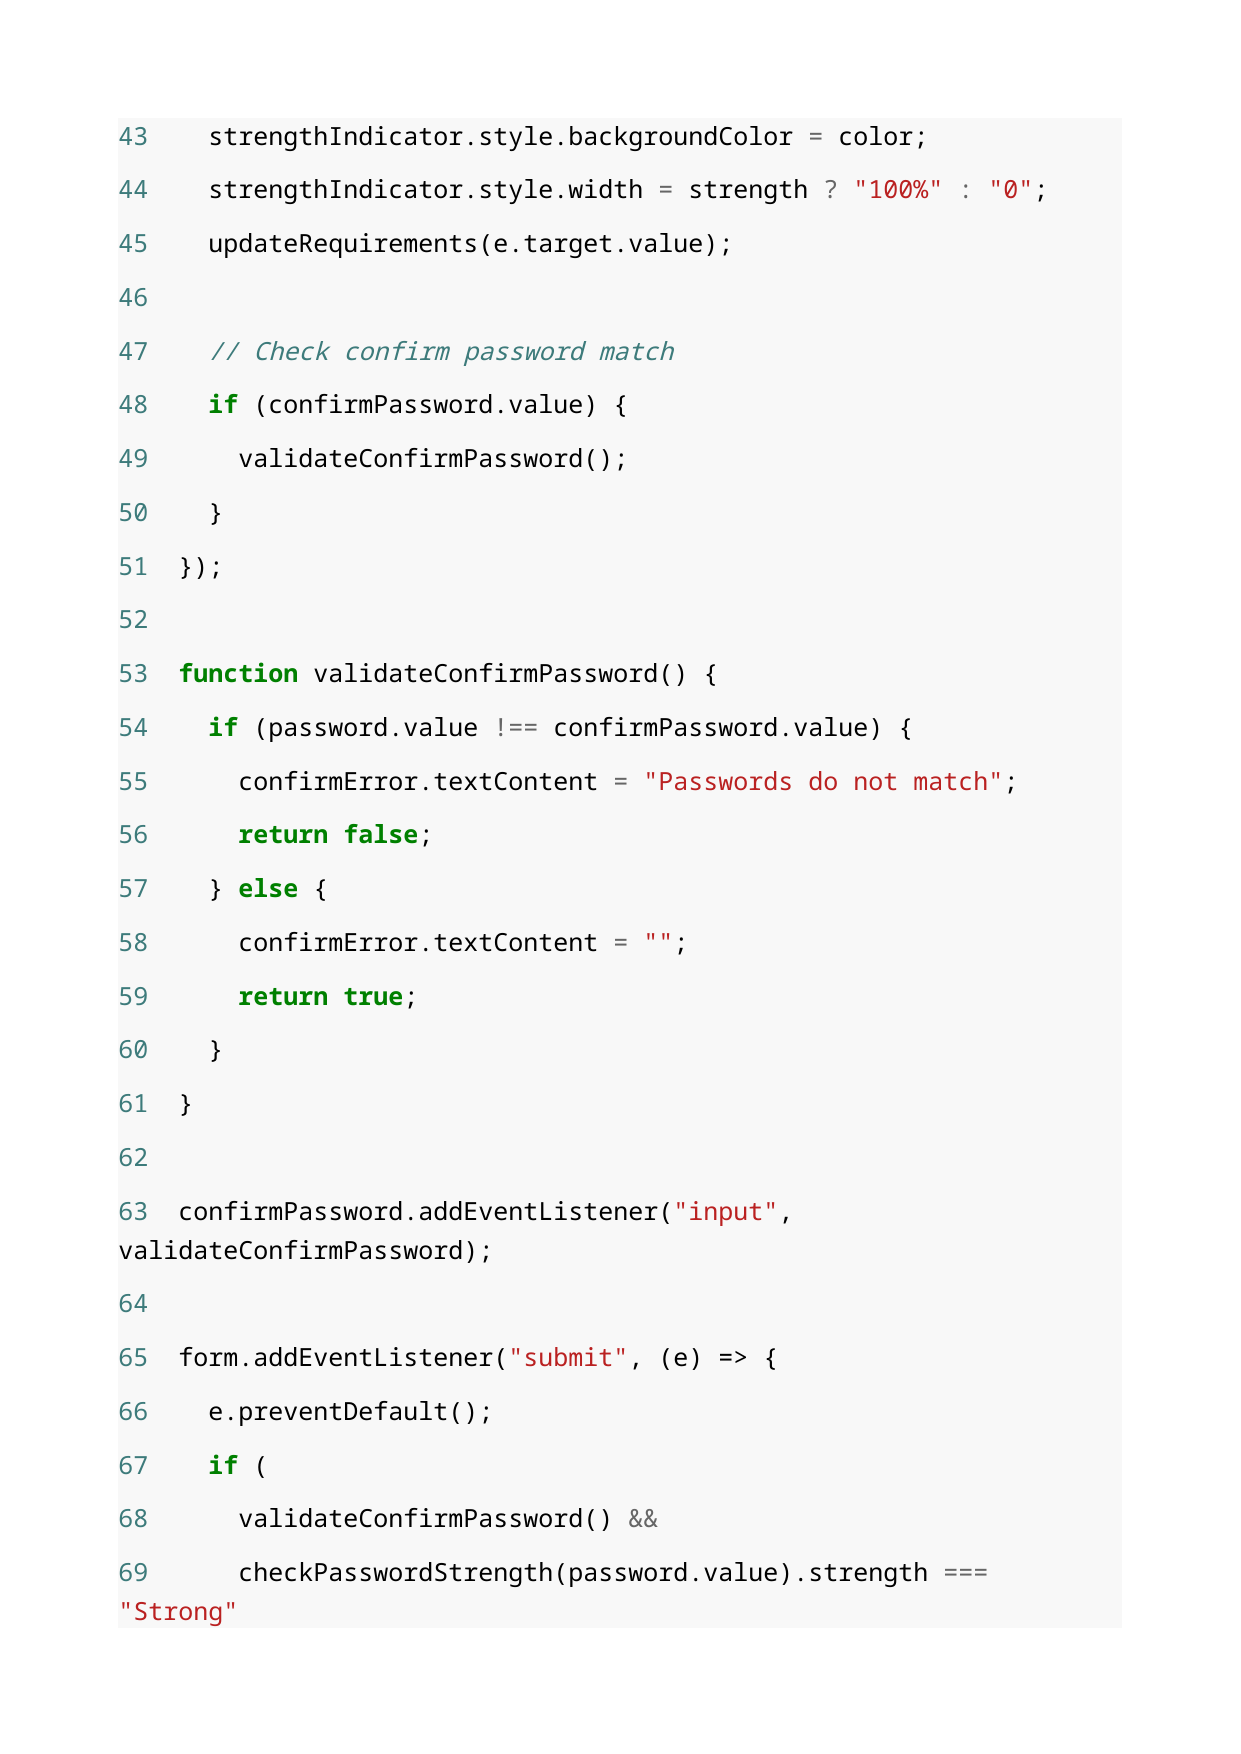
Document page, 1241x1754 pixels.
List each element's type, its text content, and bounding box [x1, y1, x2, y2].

text 48 if (confirmPassword.value) { [118, 387, 1122, 421]
text 58 confirmError.textContent = ""; [118, 924, 1122, 958]
text 51 }); [118, 548, 1122, 582]
text 54 if (password.value !== confirmPassword.value) { [118, 709, 1122, 743]
text 46 [118, 279, 1122, 313]
text 66 e.preventDefault(); [118, 1393, 1122, 1428]
text 53 function validateConfirmPassword() { [118, 656, 1122, 690]
text 50 } [118, 494, 1122, 528]
text 60 } [118, 1032, 1122, 1066]
text 44 strengthIndicator.style.width = strength ? "100%" : "0"; [118, 172, 1122, 206]
text 69 checkPasswordStrength(password.value).strength === "Strong" [118, 1555, 1122, 1628]
text 63 confirmPassword.addEventListener("input", validateConfirmPassword); [118, 1193, 1122, 1266]
text 49 validateConfirmPassword(); [118, 441, 1122, 475]
text 59 return true; [118, 978, 1122, 1012]
text 65 form.addEventListener("submit", (e) => { [118, 1340, 1122, 1374]
text 57 } else { [118, 871, 1122, 905]
text 61 } [118, 1086, 1122, 1120]
text 52 [118, 602, 1122, 636]
text 67 if ( [118, 1447, 1122, 1481]
text 45 updateRequirements(e.target.value); [118, 226, 1122, 260]
text 55 confirmError.textContent = "Passwords do not match"; [118, 763, 1122, 797]
text 47 // Check confirm password match [118, 333, 1122, 367]
text 43 strengthIndicator.style.backgroundColor = color; [118, 118, 1122, 152]
text 64 [118, 1286, 1122, 1320]
text 62 [118, 1139, 1122, 1173]
text 68 validateConfirmPassword() && [118, 1501, 1122, 1535]
text 56 return false; [118, 817, 1122, 851]
